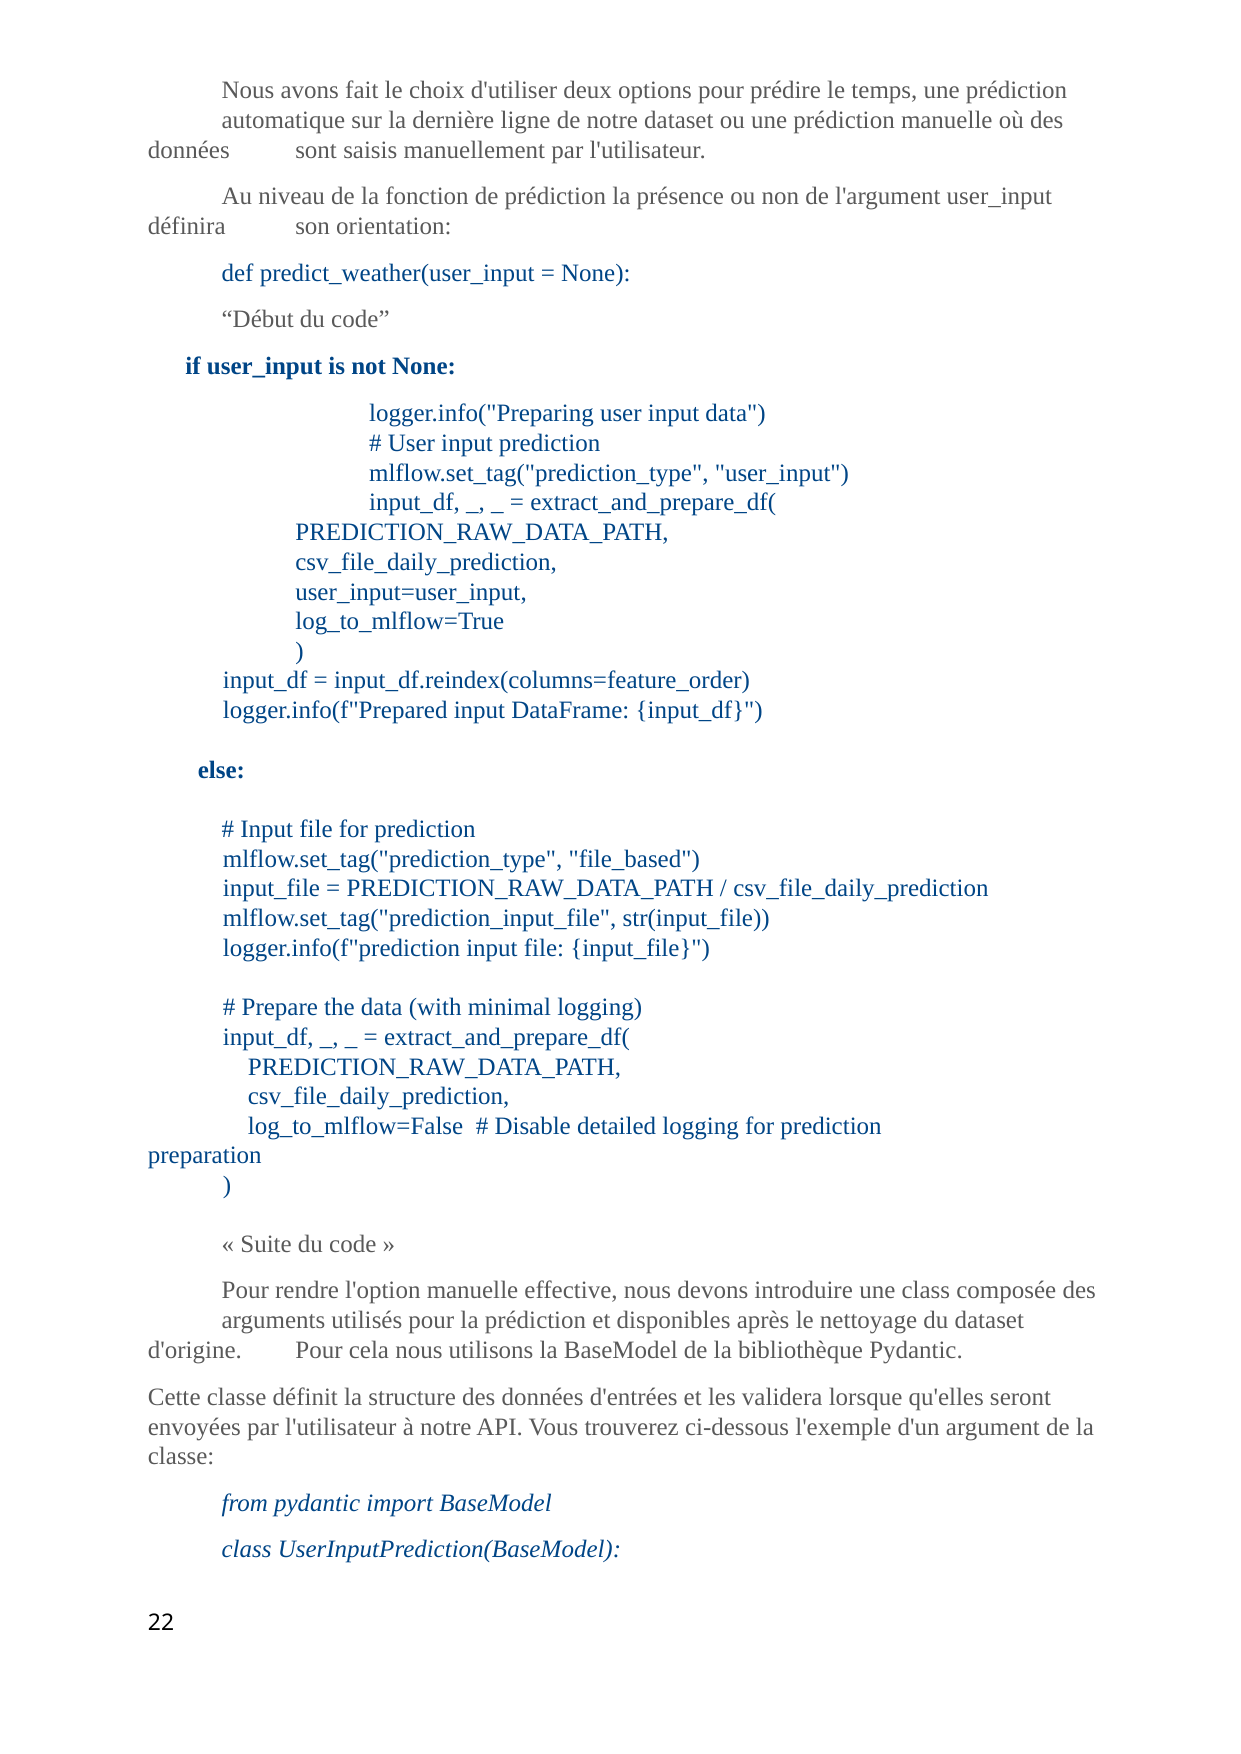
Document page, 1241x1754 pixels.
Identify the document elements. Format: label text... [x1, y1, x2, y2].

text “Début du code” [148, 304, 1122, 333]
text mlflow.set_tag("prediction_input_file", str(input_file)) [148, 902, 1122, 932]
text csv_file_daily_prediction, [148, 546, 1122, 576]
text log_to_mlflow=False # Disable detailed logging for prediction preparation [148, 1110, 1122, 1169]
text Cette classe définit la structure des données d'entrées et les validera lorsque qu'elles seront envoyées par l'utilisateur à notre API. Vous trouverez ci-dessous l'exemple d'un argument de la classe: [148, 1382, 1122, 1470]
text input_df, _, _ = extract_and_prepare_df( [148, 487, 1122, 516]
text # Input file for prediction [148, 813, 1122, 843]
text csv_file_daily_prediction, [148, 1080, 1122, 1110]
text ) [148, 1169, 1122, 1199]
text Au niveau de la fonction de prédiction la présence ou non de l'argument user_input définira son orientation: [148, 181, 1122, 240]
text logger.info("Preparing user input data") [148, 397, 1122, 427]
text def predict_weather(user_input = None): [148, 258, 1122, 287]
text input_df = input_df.reindex(columns=feature_order) [148, 665, 1122, 694]
text input_df, _, _ = extract_and_prepare_df( [148, 1021, 1122, 1051]
text from pydantic import BaseModel [148, 1488, 1122, 1517]
text # Prepare the data (with minimal logging) [148, 991, 1122, 1021]
text logger.info(f"Prepared input DataFrame: {input_df}") [148, 694, 1122, 724]
text mlflow.set_tag("prediction_type", "user_input") [148, 457, 1122, 487]
text class UserInputPrediction(BaseModel): [148, 1534, 1122, 1563]
text else: [148, 754, 1122, 783]
text # User input prediction [148, 427, 1122, 457]
text input_file = PREDICTION_RAW_DATA_PATH / csv_file_daily_prediction [148, 872, 1122, 902]
text logger.info(f"prediction input file: {input_file}") [148, 932, 1122, 962]
text PREDICTION_RAW_DATA_PATH, [148, 516, 1122, 546]
text log_to_mlflow=True [148, 605, 1122, 635]
text ) [148, 635, 1122, 665]
text Nous avons fait le choix d'utiliser deux options pour prédire le temps, une prédiction automatique sur la dernière ligne de notre dataset ou une prédiction manuelle où des données sont saisis manuellement par l'utilisateur. [148, 75, 1122, 163]
text PREDICTION_RAW_DATA_PATH, [148, 1051, 1122, 1080]
text user_input=user_input, [148, 576, 1122, 605]
text if user_input is not None: [148, 351, 1122, 380]
text Pour rendre l'option manuelle effective, nous devons introduire une class composée des arguments utilisés pour la prédiction et disponibles après le nettoyage du dataset d'origine. Pour cela nous utilisons la BaseModel de la bibliothèque Pydantic. [148, 1275, 1122, 1364]
text mlflow.set_tag("prediction_type", "file_based") [148, 843, 1122, 872]
text « Suite du code » [148, 1229, 1122, 1257]
